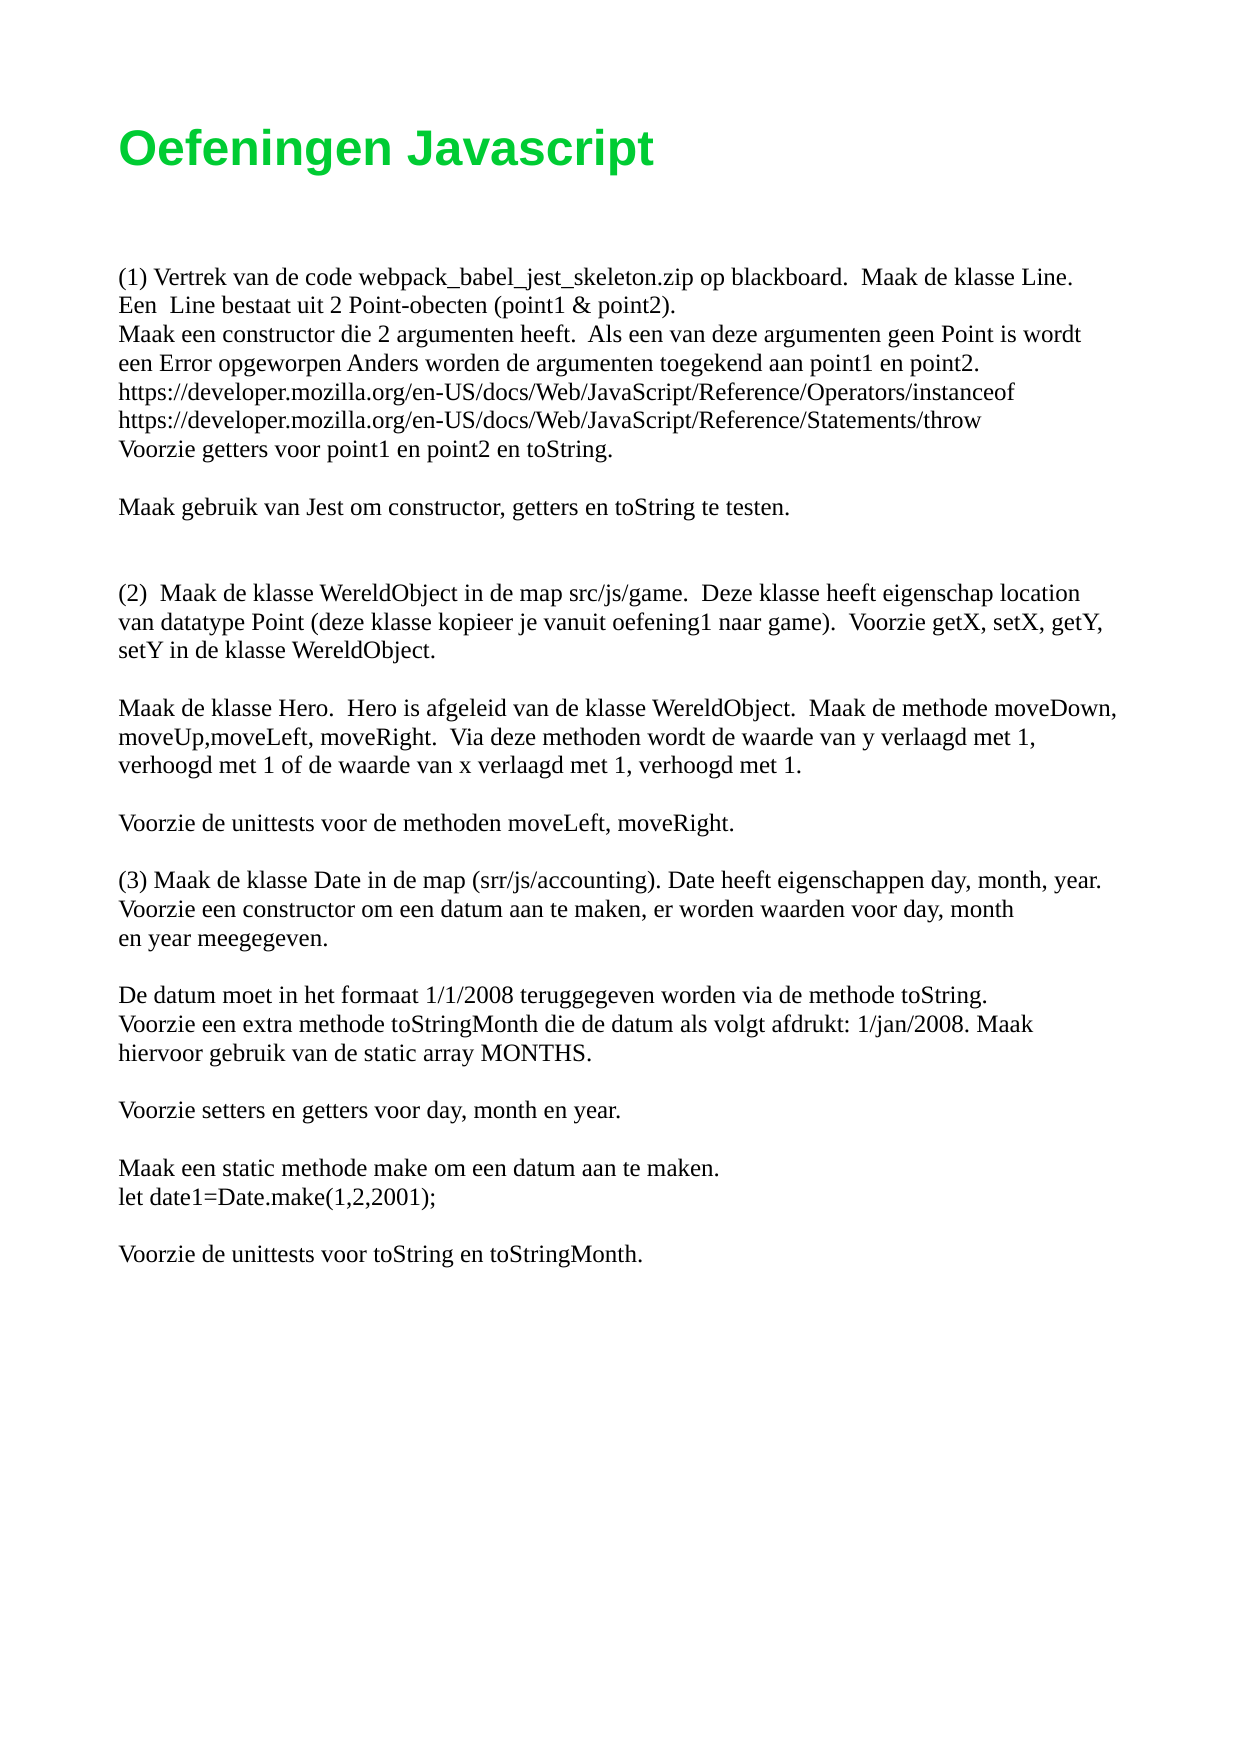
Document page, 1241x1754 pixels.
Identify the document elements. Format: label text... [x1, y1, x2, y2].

text Maak gebruik van Jest om constructor, getters en toString te testen. [118, 492, 1122, 521]
text (2) Maak de klasse WereldObject in de map src/js/game. Deze klasse heeft eigenschap location van datatype Point (deze klasse kopieer je vanuit oefening1 naar game). Voorzie getX, setX, getY, setY in de klasse WereldObject. [118, 578, 1122, 664]
text Voorzie de unittests voor de methoden moveLeft, moveRight. [118, 808, 1122, 837]
text Voorzie getters voor point1 en point2 en toString. [118, 434, 1122, 463]
text Maak een constructor die 2 argumenten heeft. Als een van deze argumenten geen Point is wordt een Error opgeworpen Anders worden de argumenten toegekend aan point1 en point2. [118, 319, 1122, 377]
text Maak een static methode make om een datum aan te maken. [118, 1153, 1122, 1182]
text https://developer.mozilla.org/en-US/docs/Web/JavaScript/Reference/Operators/instanceof [118, 377, 1122, 406]
text (3) Maak de klasse Date in de map (srr/js/accounting). Date heeft eigenschappen day, month, year. [118, 866, 1122, 894]
text en year meegegeven. [118, 923, 1122, 952]
text Oefeningen Javascript [118, 118, 1122, 176]
text Voorzie een extra methode toStringMonth die de datum als volgt afdrukt: 1/jan/2008. Maak [118, 1009, 1122, 1038]
text De datum moet in het formaat 1/1/2008 teruggegeven worden via de methode toString. [118, 981, 1122, 1009]
text Voorzie de unittests voor toString en toStringMonth. [118, 1239, 1122, 1268]
text Voorzie setters en getters voor day, month en year. [118, 1096, 1122, 1124]
text (1) Vertrek van de code webpack_babel_jest_skeleton.zip op blackboard. Maak de klasse Line. Een Line bestaat uit 2 Point-obecten (point1 & point2). [118, 262, 1122, 319]
text Maak de klasse Hero. Hero is afgeleid van de klasse WereldObject. Maak de methode moveDown, moveUp,moveLeft, moveRight. Via deze methoden wordt de waarde van y verlaagd met 1, verhoogd met 1 of de waarde van x verlaagd met 1, verhoogd met 1. [118, 693, 1122, 779]
text https://developer.mozilla.org/en-US/docs/Web/JavaScript/Reference/Statements/throw [118, 406, 1122, 434]
text let date1=Date.make(1,2,2001); [118, 1182, 1122, 1211]
text Voorzie een constructor om een datum aan te maken, er worden waarden voor day, month [118, 894, 1122, 923]
text hiervoor gebruik van de static array MONTHS. [118, 1038, 1122, 1067]
